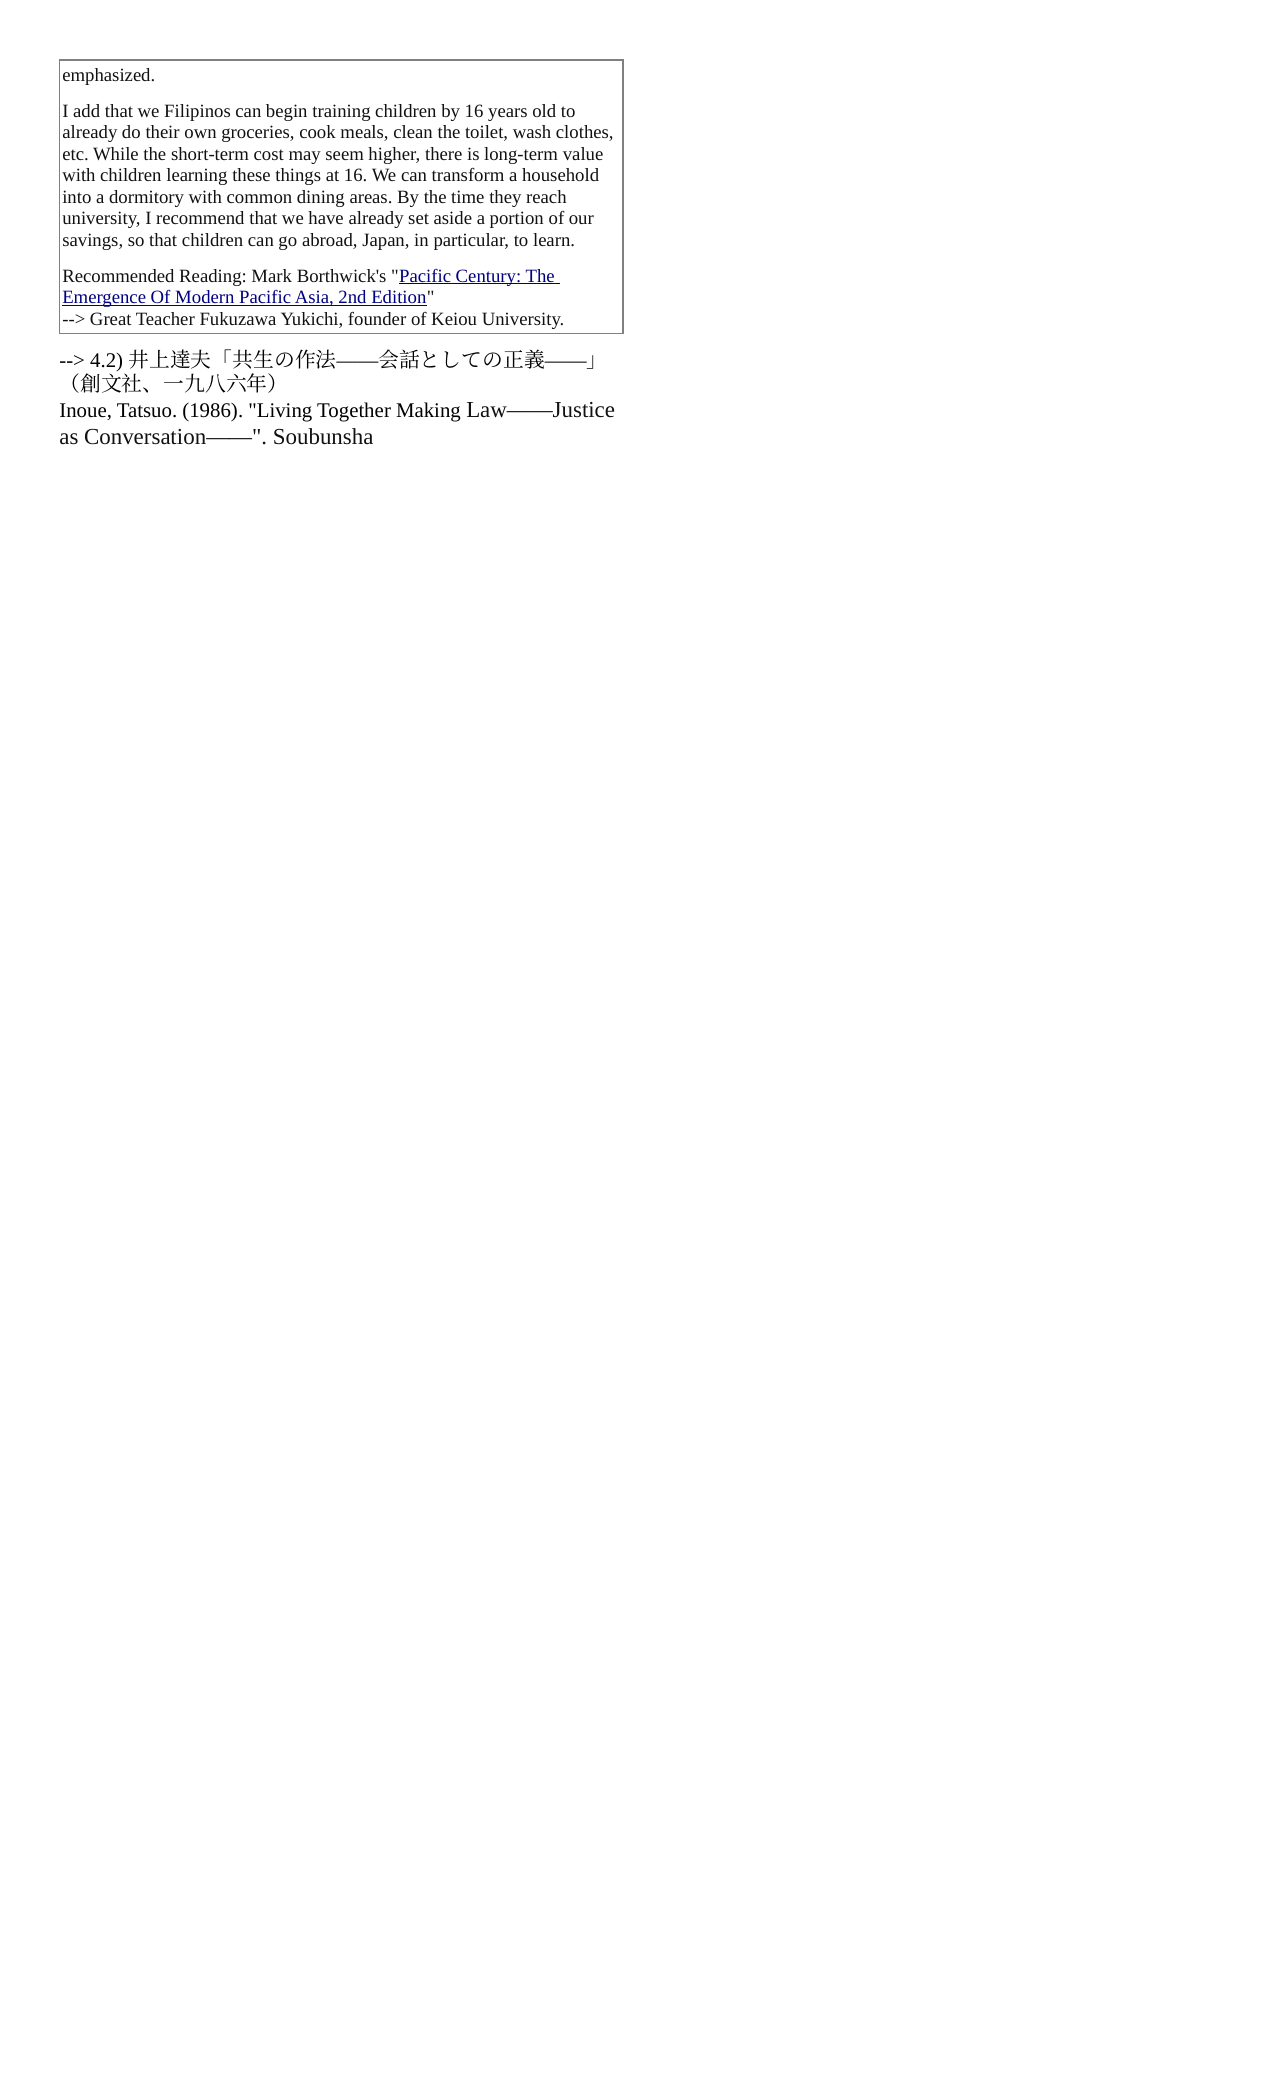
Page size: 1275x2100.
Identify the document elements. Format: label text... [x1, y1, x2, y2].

table_header emphasized. I add that we Filipinos can begin training children by 16 years old to already do their own groceries, cook meals, clean the toilet, wash clothes, etc. While the short-term cost may seem higher, there is long-term value with children learning these things at 16. We can transform a household into a dormitory with common dining areas. By the time they reach university, I recommend that we have already set aside a portion of our savings, so that children can go abroad, Japan, in particular, to learn. Recommended Reading: Mark Borthwick's "Pacific Century: The Emergence Of Modern Pacific Asia, 2nd Edition" --> Great Teacher Fukuzawa Yukichi, founder of Keiou University. [60, 61, 622, 332]
text --> 4.2) 井上達夫「共生の作法――会話としての正義――」（創文社、一九八六年） Inoue, Tatsuo. (1986). "Living Together Making Law――Justice as Conversation――". Soubunsha [59, 348, 623, 449]
